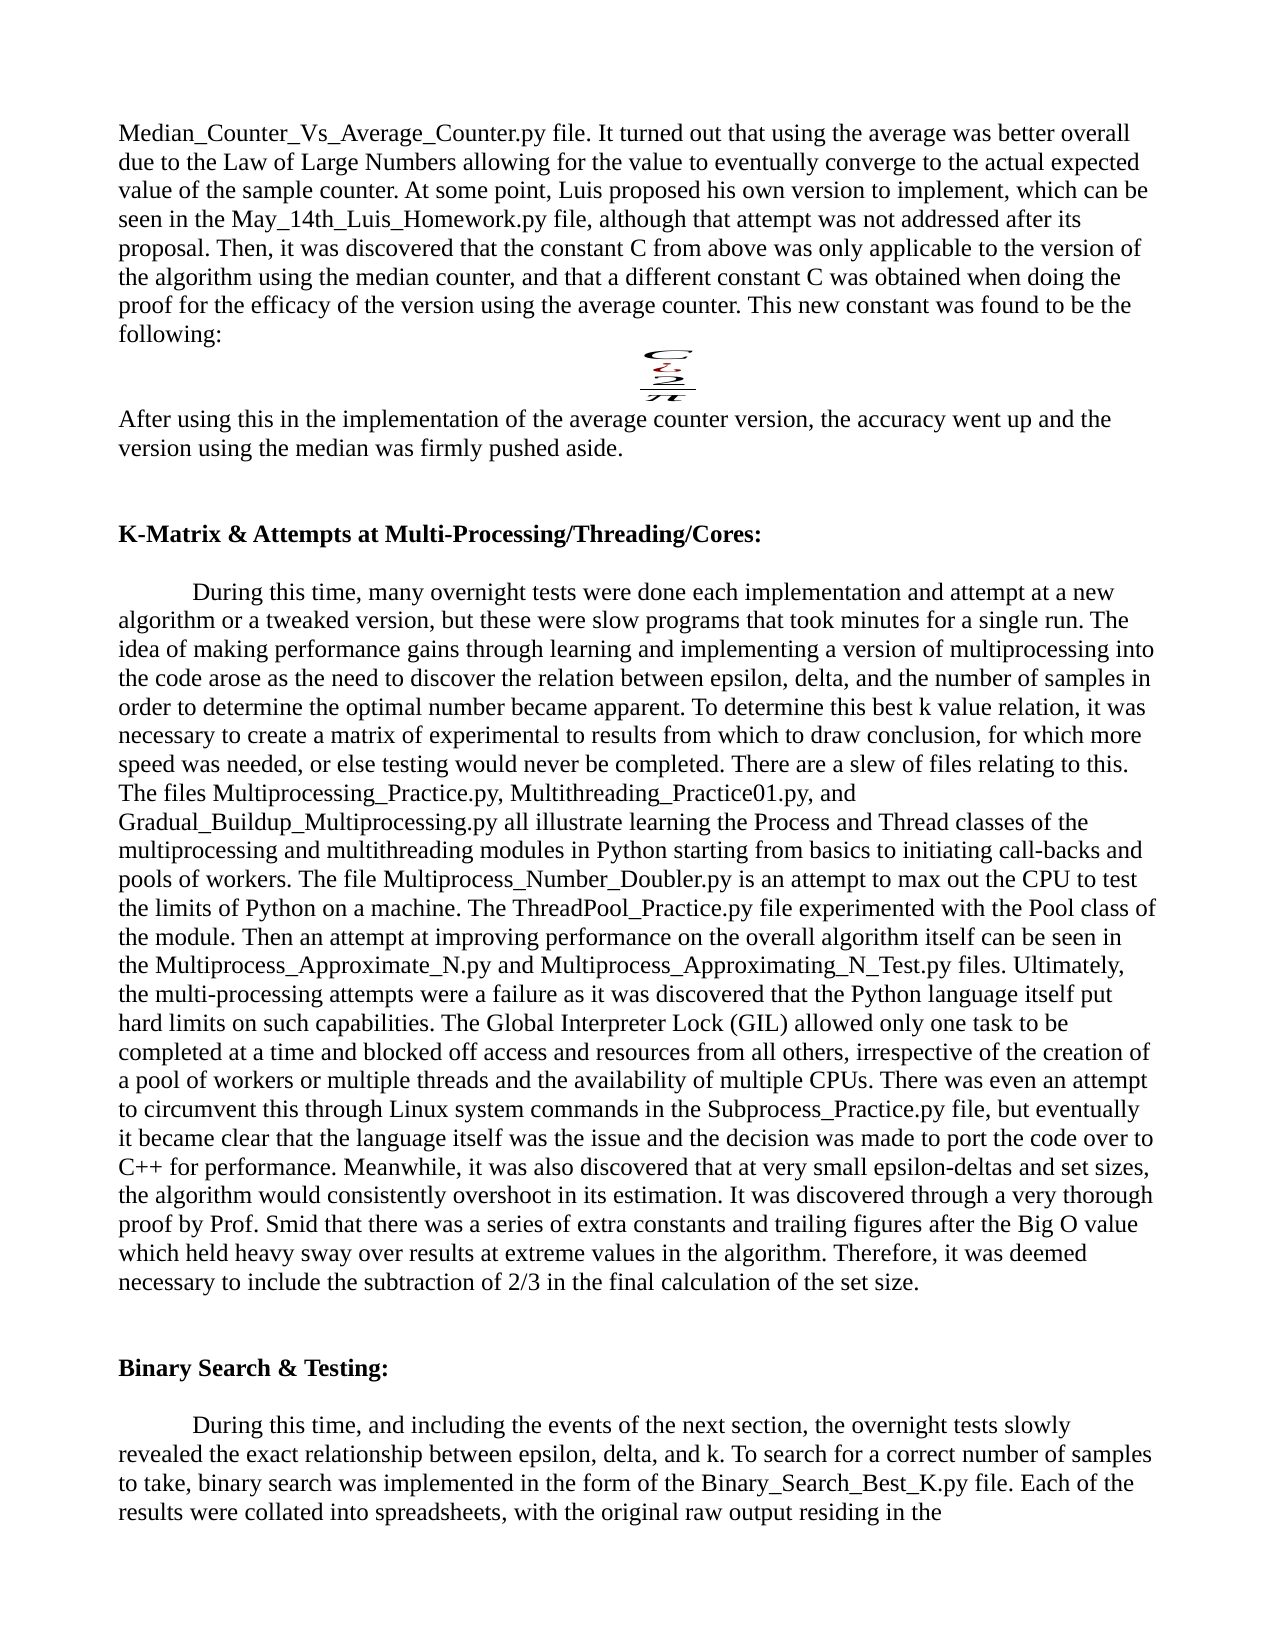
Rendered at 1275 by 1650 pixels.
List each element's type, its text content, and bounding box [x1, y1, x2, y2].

text Median_Counter_Vs_Average_Counter.py file. It turned out that using the average was better overall due to the Law of Large Numbers allowing for the value to eventually converge to the actual expected value of the sample counter. At some point, Luis proposed his own version to implement, which can be seen in the May_14th_Luis_Homework.py file, although that attempt was not addressed after its proposal. Then, it was discovered that the constant C from above was only applicable to the version of the algorithm using the median counter, and that a different constant C was obtained when doing the proof for the efficacy of the version using the average counter. This new constant was found to be the following: [118, 118, 1157, 348]
text During this time, and including the events of the next section, the overnight tests slowly revealed the exact relationship between epsilon, delta, and k. To search for a correct number of samples to take, binary search was implemented in the form of the Binary_Search_Best_K.py file. Each of the results were collated into spreadsheets, with the original raw output residing in the [118, 1411, 1157, 1526]
text After using this in the implementation of the average counter version, the accuracy went up and the version using the median was firmly pushed aside. [118, 404, 1157, 462]
text During this time, many overnight tests were done each implementation and attempt at a new algorithm or a tweaked version, but these were slow programs that took minutes for a single run. The idea of making performance gains through learning and implementing a version of multiprocessing into the code arose as the need to discover the relation between epsilon, delta, and the number of samples in order to determine the optimal number became apparent. To determine this best k value relation, it was necessary to create a matrix of experimental to results from which to draw conclusion, for which more speed was needed, or else testing would never be completed. There are a slew of files relating to this. The files Multiprocessing_Practice.py, Multithreading_Practice01.py, and Gradual_Buildup_Multiprocessing.py all illustrate learning the Process and Thread classes of the multiprocessing and multithreading modules in Python starting from basics to initiating call-backs and pools of workers. The file Multiprocess_Number_Doubler.py is an attempt to max out the CPU to test the limits of Python on a machine. The ThreadPool_Practice.py file experimented with the Pool class of the module. Then an attempt at improving performance on the overall algorithm itself can be seen in the Multiprocess_Approximate_N.py and Multiprocess_Approximating_N_Test.py files. Ultimately, the multi-processing attempts were a failure as it was discovered that the Python language itself put hard limits on such capabilities. The Global Interpreter Lock (GIL) allowed only one task to be completed at a time and blocked off access and resources from all others, irrespective of the creation of a pool of workers or multiple threads and the availability of multiple CPUs. There was even an attempt to circumvent this through Linux system commands in the Subprocess_Practice.py file, but eventually it became clear that the language itself was the issue and the decision was made to port the code over to C++ for performance. Meanwhile, it was also discovered that at very small epsilon-deltas and set sizes, the algorithm would consistently overshoot in its estimation. It was discovered through a very thorough proof by Prof. Smid that there was a series of extra constants and trailing figures after the Big O value which held heavy sway over results at extreme values in the algorithm. Therefore, it was deemed necessary to include the subtraction of 2/3 in the final calculation of the set size. [118, 577, 1157, 1296]
text Binary Search & Testing: [118, 1353, 1157, 1382]
text K-Matrix & Attempts at Multi-Processing/Threading/Cores: [118, 519, 1157, 548]
